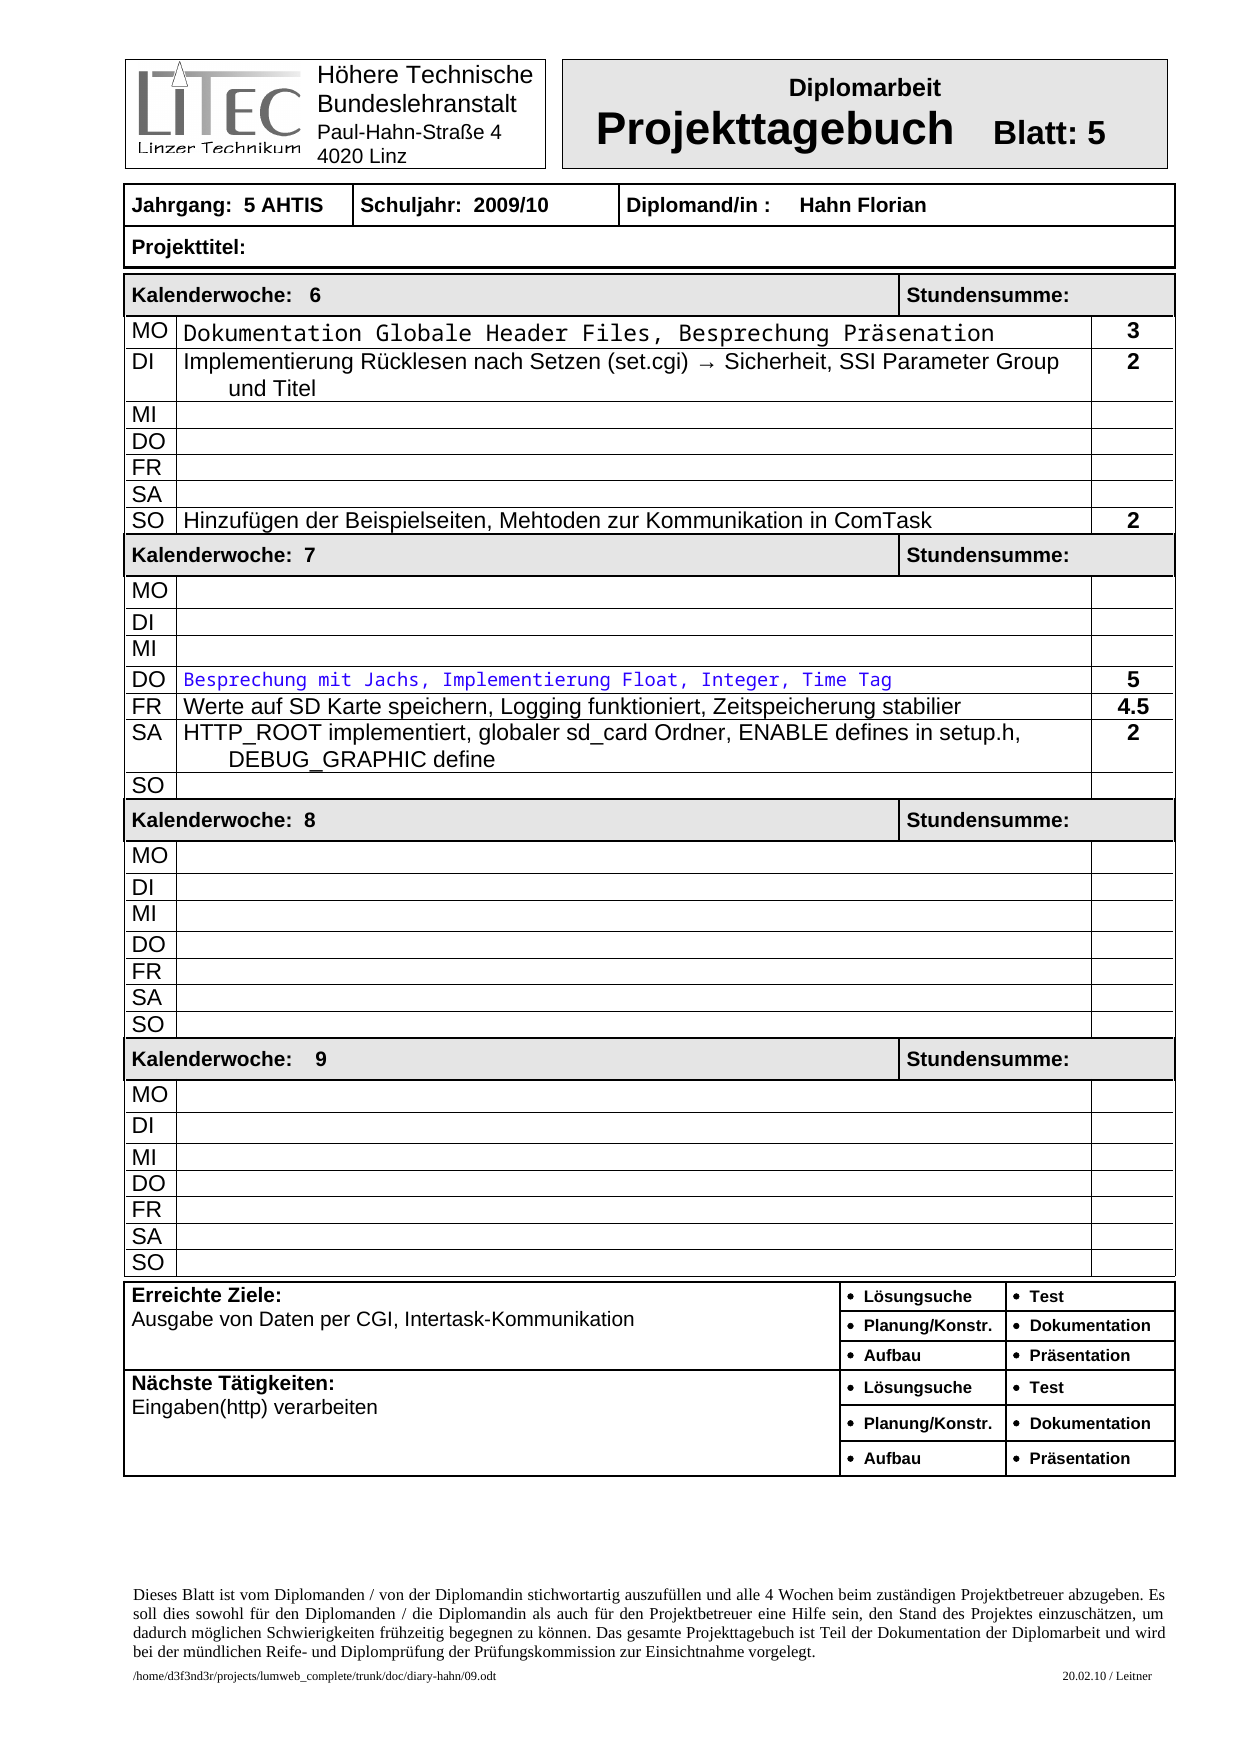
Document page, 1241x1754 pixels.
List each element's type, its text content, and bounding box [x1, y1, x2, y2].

table_cell [1092, 984, 1175, 1011]
table_header Schuljahr: 2009/10 [354, 185, 618, 225]
table_cell SA [125, 984, 176, 1011]
table_cell SO [125, 507, 176, 533]
table_cell [177, 577, 1091, 608]
table_cell  Planung/Konstr. [841, 1312, 1005, 1339]
table_header Diplomand/in : Hahn Florian [620, 185, 1174, 225]
table_cell SA [125, 1223, 176, 1249]
table_cell [1092, 900, 1175, 931]
table_cell [177, 429, 1091, 454]
table_cell [1092, 840, 1175, 873]
table_cell [1092, 1011, 1175, 1037]
table_header  Lösungsuche [841, 1283, 1005, 1310]
table_header Kalenderwoche: 6 [125, 275, 898, 315]
table_cell [177, 1197, 1091, 1223]
table_cell Projekttitel: [125, 227, 1174, 266]
table_cell [177, 455, 1091, 480]
table_cell [1092, 454, 1175, 480]
table_header Stundensumme: [900, 275, 1174, 315]
table_cell [177, 901, 1091, 931]
table_cell  Aufbau [841, 1442, 1005, 1475]
table_cell 4.5 [1092, 693, 1175, 719]
table_cell [177, 1250, 1091, 1276]
table_cell DI [125, 873, 176, 900]
table_cell [177, 636, 1091, 666]
table_cell 3 [1092, 315, 1175, 348]
table_cell DO [125, 428, 176, 454]
table_cell [177, 1224, 1091, 1249]
table_cell [1092, 873, 1175, 900]
table_cell  Aufbau [841, 1342, 1005, 1369]
table_cell MO [125, 1079, 176, 1112]
table_cell DI [125, 608, 176, 635]
table_cell [177, 1171, 1091, 1196]
table_cell Stundensumme: [900, 798, 1174, 840]
table_cell MI [125, 900, 176, 931]
table_cell Nächste Tätigkeiten: Eingaben(http) verarbeiten [125, 1371, 839, 1475]
table_cell [177, 932, 1091, 958]
table_cell [1092, 635, 1175, 666]
table_cell [177, 481, 1091, 507]
table_cell MI [125, 401, 176, 427]
table_cell 5 [1092, 666, 1175, 693]
table_cell [1092, 772, 1175, 798]
table_cell [1092, 1143, 1175, 1170]
table_cell MO [125, 840, 176, 873]
table_cell DO [125, 931, 176, 958]
table_cell FR [125, 693, 176, 719]
table_cell FR [125, 958, 176, 984]
table_cell SO [125, 772, 176, 798]
table_cell Besprechung mit Jachs, Implementierung Float, Integer, Time Tag [177, 667, 1091, 693]
table_header  Test [1007, 1283, 1174, 1310]
table_cell [177, 609, 1091, 635]
table_cell [1092, 575, 1175, 608]
table_cell  Test [1007, 1371, 1174, 1404]
table_cell Implementierung Rücklesen nach Setzen (set.cgi) → Sicherheit, SSI Parameter Group und Titel [177, 349, 1091, 401]
table_cell Stundensumme: [900, 1037, 1174, 1079]
table_cell [177, 874, 1091, 900]
table_cell [1092, 401, 1175, 427]
table_cell  Präsentation [1007, 1442, 1174, 1475]
table_cell [177, 1144, 1091, 1170]
table_cell [1092, 931, 1175, 958]
table_cell Werte auf SD Karte speichern, Logging funktioniert, Zeitspeicherung stabilier [177, 694, 1091, 719]
table_cell [1092, 1223, 1175, 1249]
table_cell [177, 842, 1091, 873]
table_cell  Lösungsuche [841, 1371, 1005, 1404]
table_cell [1092, 480, 1175, 507]
table_cell [1092, 1079, 1175, 1112]
table_cell MI [125, 635, 176, 666]
table_cell Kalenderwoche: 8 [125, 798, 898, 840]
table_cell [1092, 1112, 1175, 1143]
table_cell [177, 773, 1091, 798]
table_cell  Dokumentation [1007, 1312, 1174, 1339]
table_cell [1092, 428, 1175, 454]
table_cell DO [125, 1170, 176, 1196]
table_cell Hinzufügen der Beispielseiten, Mehtoden zur Kommunikation in ComTask [177, 508, 1091, 533]
table_cell 2 [1092, 719, 1175, 772]
table_cell [177, 1113, 1091, 1143]
table_cell  Planung/Konstr. [841, 1406, 1005, 1440]
table_cell  Präsentation [1007, 1342, 1174, 1369]
table_cell Kalenderwoche: 7 [125, 533, 898, 575]
table_header Erreichte Ziele: Ausgabe von Daten per CGI, Intertask-Kommunikation [125, 1283, 839, 1369]
table_cell SA [125, 719, 176, 772]
table_cell [177, 1081, 1091, 1112]
table_cell DO [125, 666, 176, 693]
table_cell MO [125, 575, 176, 608]
table_cell [1092, 1249, 1175, 1276]
table_cell [1092, 1170, 1175, 1196]
table_cell Stundensumme: [900, 533, 1174, 575]
table_cell [1092, 1196, 1175, 1223]
table_cell [177, 1012, 1091, 1037]
table_cell SA [125, 480, 176, 507]
table_cell 2 [1092, 507, 1175, 533]
table_cell HTTP_ROOT implementiert, globaler sd_card Ordner, ENABLE defines in setup.h, DEBUG_GRAPHIC define [177, 720, 1091, 772]
table_cell Kalenderwoche: 9 [125, 1037, 898, 1079]
table_cell 2 [1092, 348, 1175, 401]
table_cell SO [125, 1249, 176, 1276]
table_cell [177, 985, 1091, 1011]
table_cell MO [125, 315, 176, 348]
table_header Jahrgang: 5 AHTIS [125, 185, 352, 225]
table_cell MI [125, 1143, 176, 1170]
table_cell [1092, 608, 1175, 635]
table_cell [177, 959, 1091, 984]
table_cell  Dokumentation [1007, 1406, 1174, 1440]
table_cell DI [125, 1112, 176, 1143]
table_cell [1092, 958, 1175, 984]
table_cell Dokumentation Globale Header Files, Besprechung Präsenation [177, 317, 1091, 348]
table_cell [177, 402, 1091, 427]
table_cell SO [125, 1011, 176, 1037]
table_cell FR [125, 1196, 176, 1223]
table_cell FR [125, 454, 176, 480]
table_cell DI [125, 348, 176, 401]
